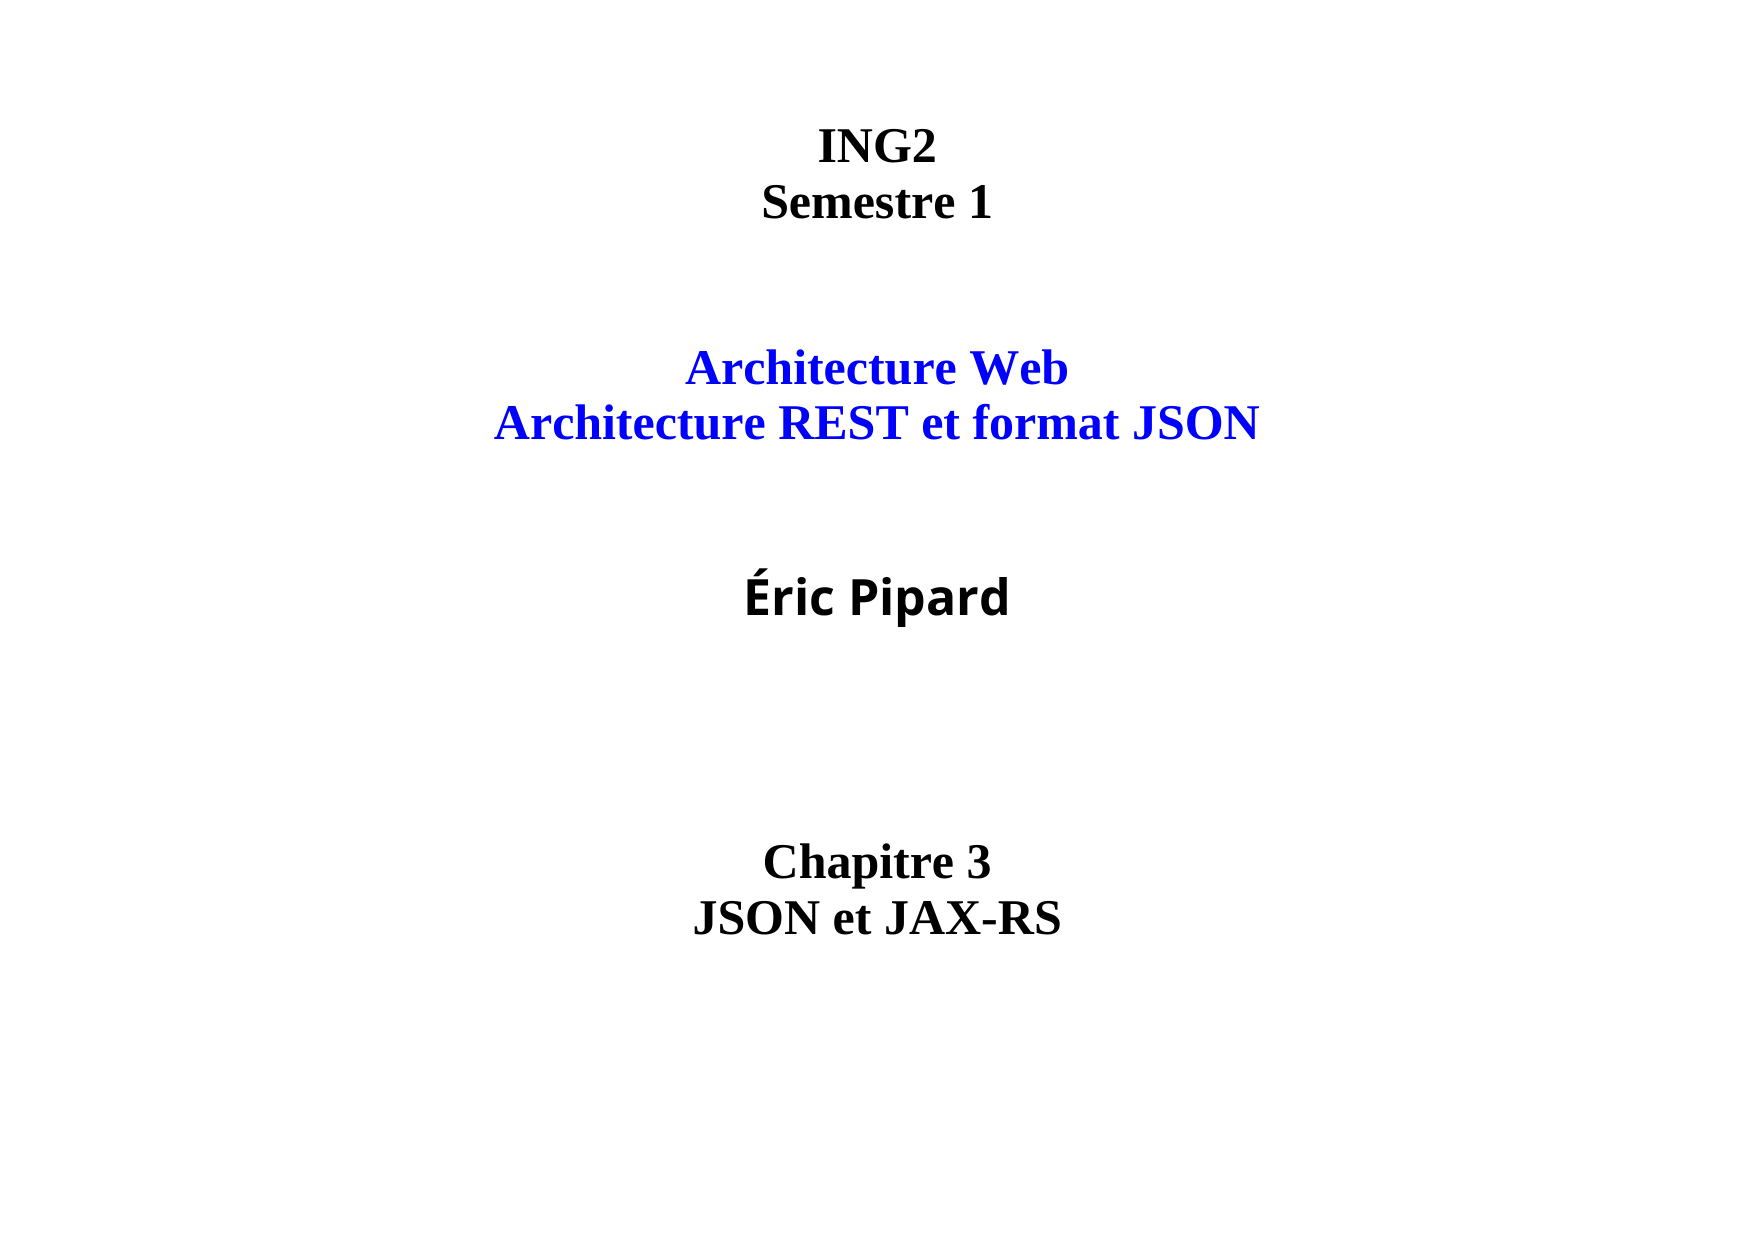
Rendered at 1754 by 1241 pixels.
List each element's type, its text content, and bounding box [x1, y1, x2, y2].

text ING2 [118, 118, 1636, 173]
text Chapitre 3 [118, 834, 1636, 890]
text Semestre 1 [118, 173, 1636, 229]
text Architecture REST et format JSON [118, 395, 1636, 451]
text JSON et JAX-RS [118, 890, 1636, 945]
text Éric Pipard [118, 561, 1636, 629]
text Architecture Web [118, 340, 1636, 395]
